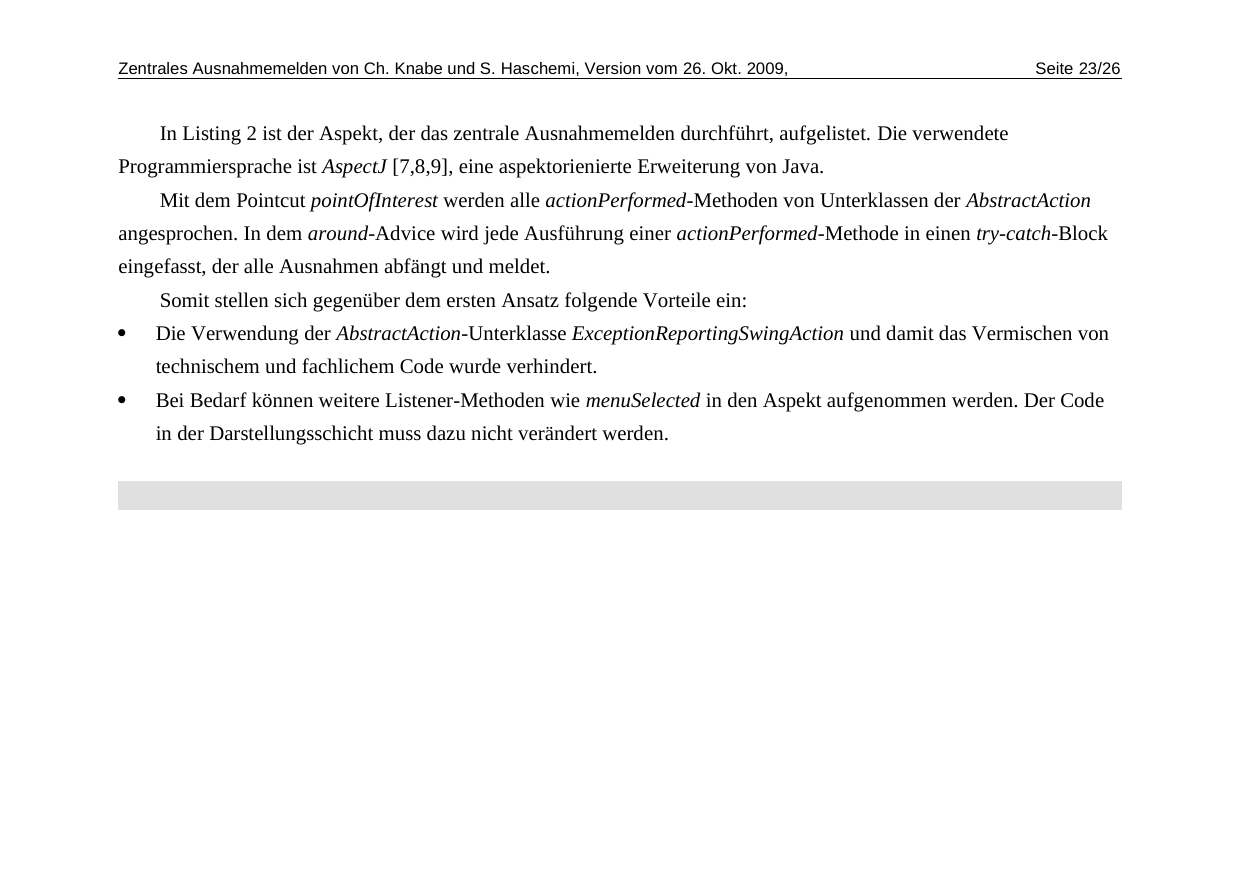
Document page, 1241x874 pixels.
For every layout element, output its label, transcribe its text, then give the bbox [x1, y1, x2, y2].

text Mit dem Pointcut pointOfInterest werden alle actionPerformed-Methoden von Unterklassen der AbstractAction angesprochen. In dem around-Advice wird jede Ausführung einer actionPerformed-Methode in einen try-catch-Block eingefasst, der alle Ausnahmen abfängt und meldet. [118, 181, 1122, 281]
text Somit stellen sich gegenüber dem ersten Ansatz folgende Vorteile ein: [118, 281, 1122, 314]
text In Listing 2 ist der Aspekt, der das zentrale Ausnahmemelden durchführt, aufgelistet. Die verwendete Programmiersprache ist AspectJ [7,8,9], eine aspektorienierte Erweiterung von Java. [118, 114, 1122, 181]
list Bei Bedarf können weitere Listener-Methoden wie menuSelected in den Aspekt aufgenommen werden. Der Code in der Darstellungsschicht muss dazu nicht verändert werden. [118, 381, 1122, 447]
list Die Verwendung der AbstractAction-Unterklasse ExceptionReportingSwingAction und damit das Vermischen von technischem und fachlichem Code wurde verhindert. [118, 314, 1122, 381]
